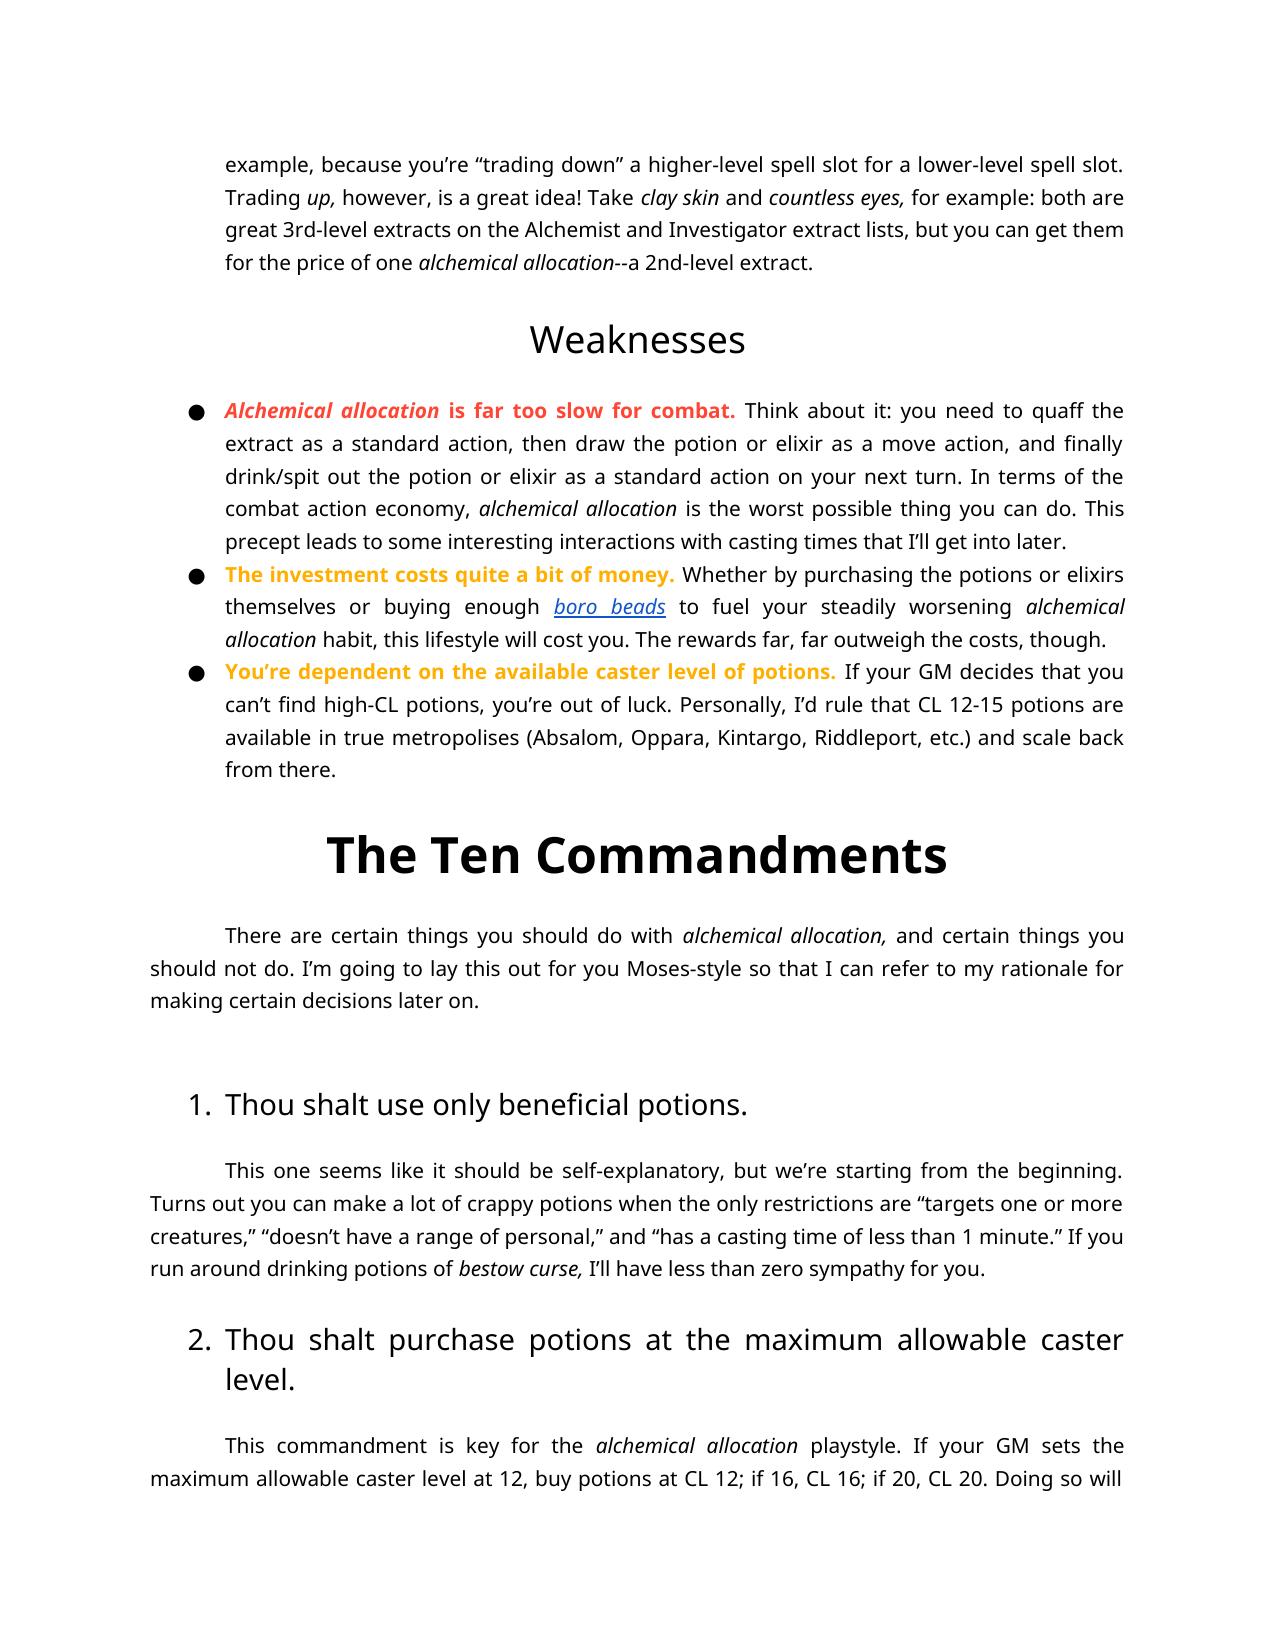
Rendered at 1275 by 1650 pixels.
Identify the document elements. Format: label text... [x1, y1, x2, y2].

text This one seems like it should be self-explanatory, but we’re starting from the beginning. Turns out you can make a lot of crappy potions when the only restrictions are “targets one or more creatures,” “doesn’t have a range of personal,” and “has a casting time of less than 1 minute.” If you run around drinking potions of bestow curse, I’ll have less than zero sympathy for you. [150, 1157, 1125, 1283]
subtitle Thou shalt purchase potions at the maximum allowable caster level. [187, 1319, 1125, 1399]
text There are certain things you should do with alchemical allocation, and certain things you should not do. I’m going to lay this out for you Moses-style so that I can refer to my rationale for making certain decisions later on. [150, 921, 1125, 1015]
subtitle The Ten Commandments [150, 821, 1125, 889]
subtitle Thou shalt use only beneficial potions. [187, 1084, 1125, 1124]
text This commandment is key for the alchemical allocation playstyle. If your GM sets the maximum allowable caster level at 12, buy potions at CL 12; if 16, CL 16; if 20, CL 20. Doing so will [150, 1432, 1125, 1493]
subtitle Weaknesses [150, 313, 1125, 364]
list Alchemical allocation is far too slow for combat. Think about it: you need to quaff the extract as a standard action, then draw the potion or elixir as a move action, and finally drink/spit out the potion or elixir as a standard action on your next turn. In terms of the combat action economy, alchemical allocation is the worst possible thing you can do. This precept leads to some interesting interactions with casting times that I’ll get into later. [187, 397, 1125, 556]
list example, because you’re “trading down” a higher-level spell slot for a lower-level spell slot. Trading up, however, is a great idea! Take clay skin and countless eyes, for example: both are great 3rd-level extracts on the Alchemist and Investigator extract lists, but you can get them for the price of one alchemical allocation--a 2nd-level extract. [187, 150, 1125, 276]
list You’re dependent on the available caster level of potions. If your GM decides that you can’t find high-CL potions, you’re out of luck. Personally, I’d rule that CL 12-15 potions are available in true metropolises (Absalom, Oppara, Kintargo, Riddleport, etc.) and scale back from there. [187, 657, 1125, 784]
list The investment costs quite a bit of money. Whether by purchasing the potions or elixirs themselves or buying enough boro beads to fuel your steadily worsening alchemical allocation habit, this lifestyle will cost you. The rewards far, far outweigh the costs, though. [187, 560, 1125, 653]
